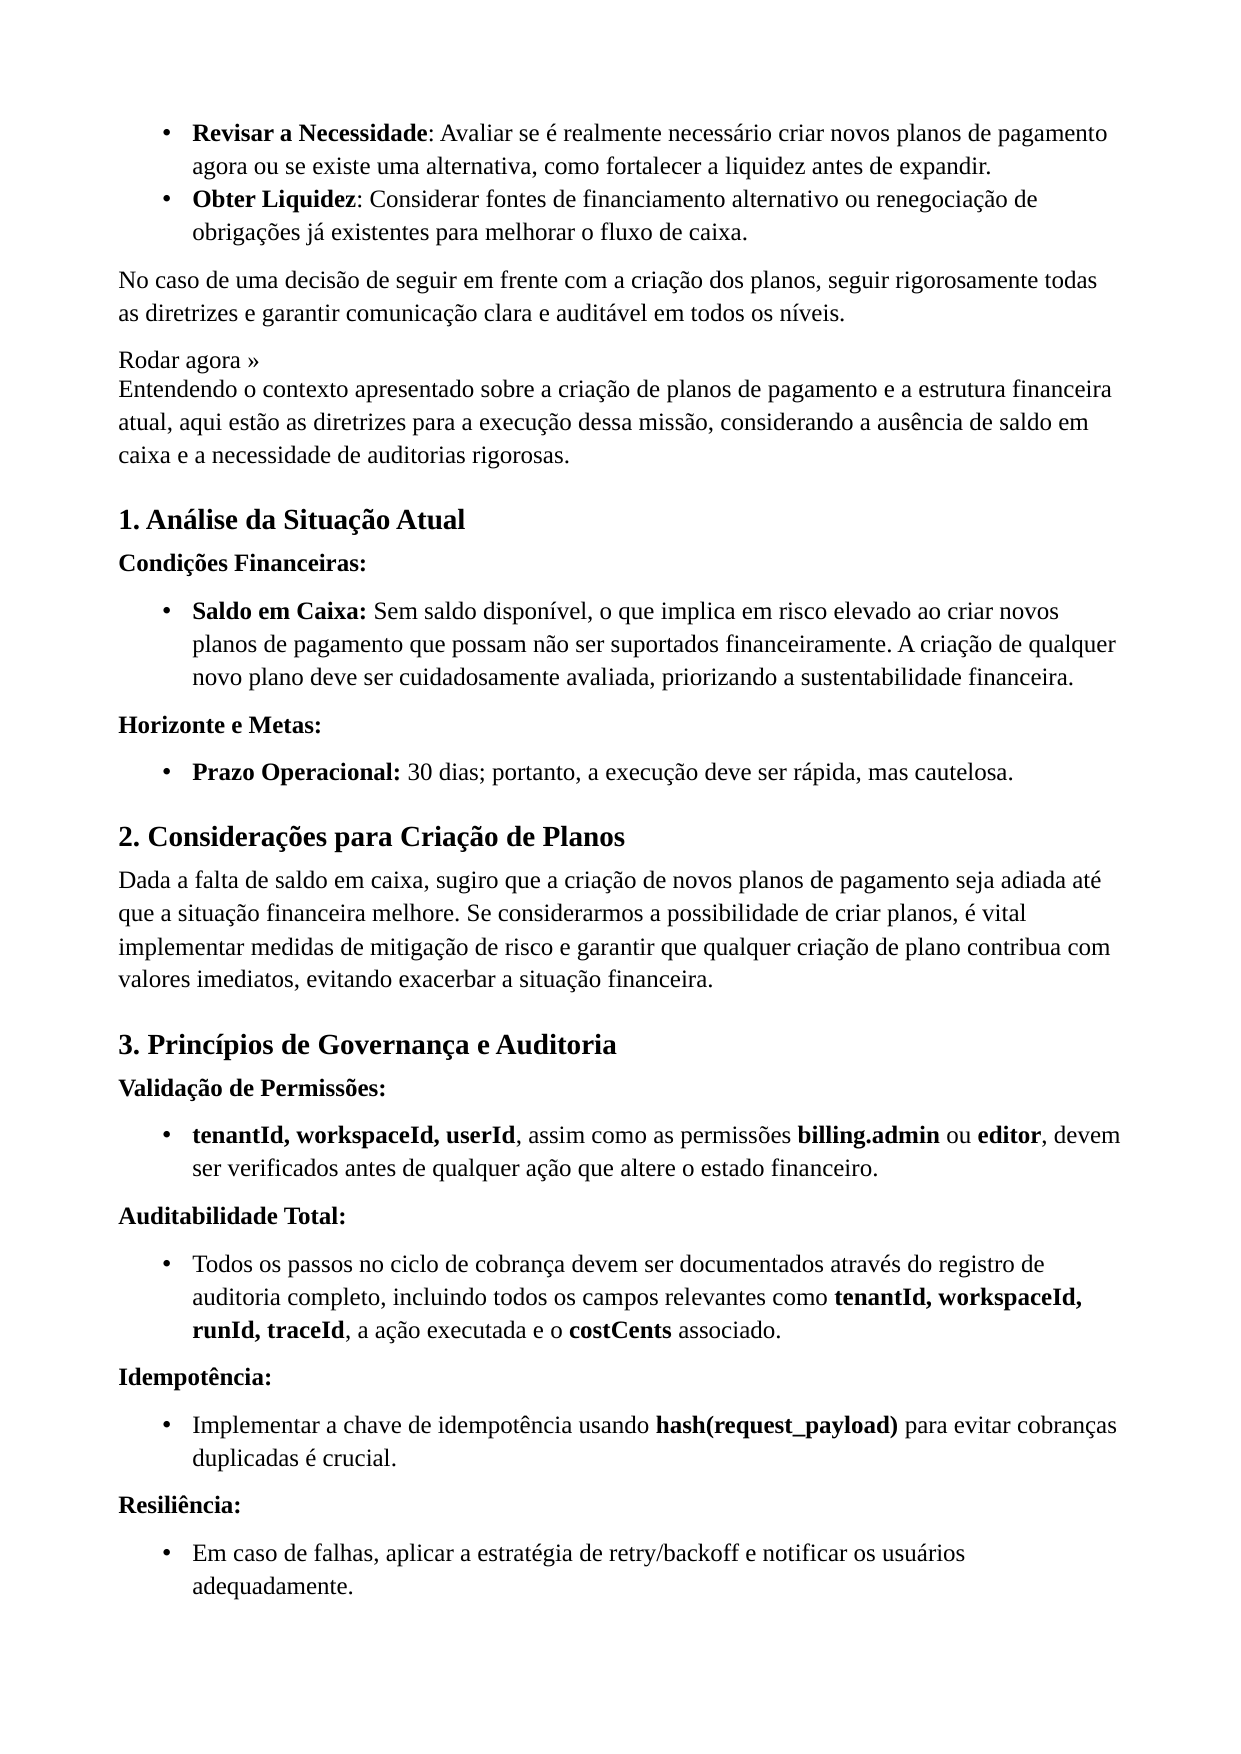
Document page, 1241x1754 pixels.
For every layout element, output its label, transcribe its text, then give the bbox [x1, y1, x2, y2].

subtitle 2. Considerações para Criação de Planos [118, 819, 1122, 853]
text Dada a falta de saldo em caixa, sugiro que a criação de novos planos de pagamento seja adiada até que a situação financeira melhore. Se considerarmos a possibilidade de criar planos, é vital implementar medidas de mitigação de risco e garantir que qualquer criação de plano contribua com valores imediatos, evitando exacerbar a situação financeira. [118, 866, 1122, 993]
list Obter Liquidez: Considerar fontes de financiamento alternativo ou renegociação de obrigações já existentes para melhorar o fluxo de caixa. [162, 184, 1122, 246]
text No caso de uma decisão de seguir em frente com a criação dos planos, seguir rigorosamente todas as diretrizes e garantir comunicação clara e auditável em todos os níveis. [118, 265, 1122, 327]
text Resiliência: [118, 1491, 1122, 1519]
text Validação de Permissões: [118, 1073, 1122, 1102]
text Rodar agora » [118, 345, 1122, 374]
text Auditabilidade Total: [118, 1201, 1122, 1230]
subtitle 1. Análise da Situação Atual [118, 502, 1122, 536]
subtitle 3. Princípios de Governança e Auditoria [118, 1027, 1122, 1060]
list Todos os passos no ciclo de cobrança devem ser documentados através do registro de auditoria completo, incluindo todos os campos relevantes como tenantId, workspaceId, runId, traceId, a ação executada e o costCents associado. [162, 1249, 1122, 1343]
text Horizonte e Metas: [118, 710, 1122, 738]
list Revisar a Necessidade: Avaliar se é realmente necessário criar novos planos de pagamento agora ou se existe uma alternativa, como fortalecer a liquidez antes de expandir. [162, 118, 1122, 180]
list Implementar a chave de idempotência usando hash(request_payload) para evitar cobranças duplicadas é crucial. [162, 1410, 1122, 1472]
text Entendendo o contexto apresentado sobre a criação de planos de pagamento e a estrutura financeira atual, aqui estão as diretrizes para a execução dessa missão, considerando a ausência de saldo em caixa e a necessidade de auditorias rigorosas. [118, 374, 1122, 469]
text Condições Financeiras: [118, 548, 1122, 577]
list tenantId, workspaceId, userId, assim como as permissões billing.admin ou editor, devem ser verificados antes de qualquer ação que altere o estado financeiro. [162, 1120, 1122, 1182]
list Prazo Operacional: 30 dias; portanto, a execução deve ser rápida, mas cautelosa. [162, 757, 1122, 786]
text Idempotência: [118, 1362, 1122, 1391]
list Saldo em Caixa: Sem saldo disponível, o que implica em risco elevado ao criar novos planos de pagamento que possam não ser suportados financeiramente. A criação de qualquer novo plano deve ser cuidadosamente avaliada, priorizando a sustentabilidade financeira. [162, 596, 1122, 691]
list Em caso de falhas, aplicar a estratégia de retry/backoff e notificar os usuários adequadamente. [162, 1538, 1122, 1600]
